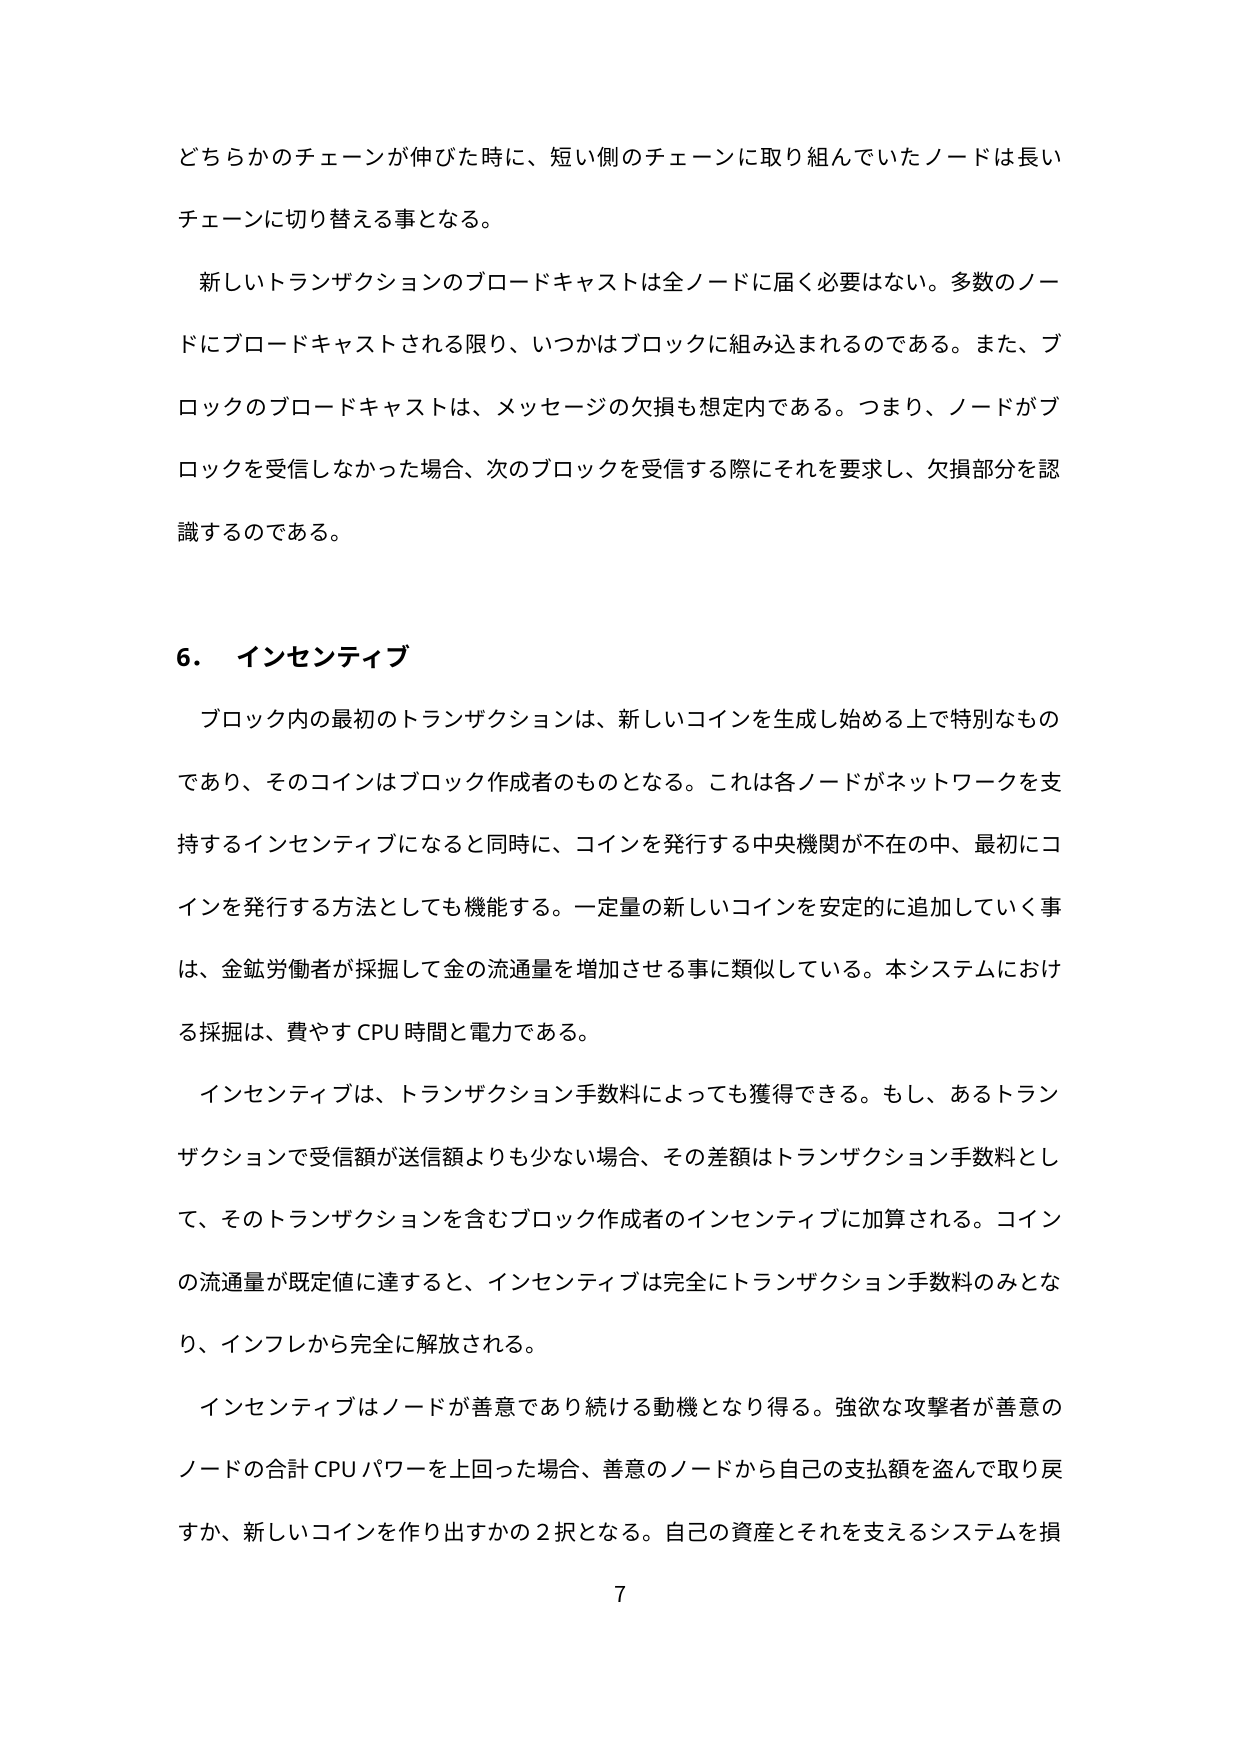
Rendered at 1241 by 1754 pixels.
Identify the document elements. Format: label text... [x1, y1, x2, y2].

text ブロック内の最初のトランザクションは、新しいコインを生成し始める上で特別なものであり、そのコインはブロック作成者のものとなる。これは各ノードがネットワークを支持するインセンティブになると同時に、コインを発行する中央機関が不在の中、最初にコインを発行する方法としても機能する。一定量の新しいコインを安定的に追加していく事は、金鉱労働者が採掘して金の流通量を増加させる事に類似している。本システムにおける採掘は、費やすCPU時間と電力である。 [177, 676, 1063, 1051]
list インセンティブ [176, 614, 1063, 676]
text 新しいトランザクションのブロードキャストは全ノードに届く必要はない。多数のノードにブロードキャストされる限り、いつかはブロックに組み込まれるのである。また、ブロックのブロードキャストは、メッセージの欠損も想定内である。つまり、ノードがブロックを受信しなかった場合、次のブロックを受信する際にそれを要求し、欠損部分を認識するのである。 [177, 239, 1063, 551]
text ノードは常に最長チェーンを正しいものと判断し、延長を続ける。2つのノードが異なる2つのブロックを次のブロックとして同時にブロードキャストする場合、ノードによって受信順序が異なる可能性がある。その場合、各ノードは最初の受信分を処理するが、後の受信分も保存してチェーンが長くなった場合に備える。次のProof-of-Workが発見され、どちらかのチェーンが伸びた時に、短い側のチェーンに取り組んでいたノードは長いチェーンに切り替える事となる。 [177, 114, 1063, 239]
text インセンティブは、トランザクション手数料によっても獲得できる。もし、あるトランザクションで受信額が送信額よりも少ない場合、その差額はトランザクション手数料として、そのトランザクションを含むブロック作成者のインセンティブに加算される。コインの流通量が既定値に達すると、インセンティブは完全にトランザクション手数料のみとなり、インフレから完全に解放される。 [177, 1051, 1063, 1364]
text インセンティブはノードが善意であり続ける動機となり得る。強欲な攻撃者が善意のノードの合計CPUパワーを上回った場合、善意のノードから自己の支払額を盗んで取り戻すか、新しいコインを作り出すかの２択となる。自己の資産とそれを支えるシステムを損 [177, 1364, 1063, 1551]
